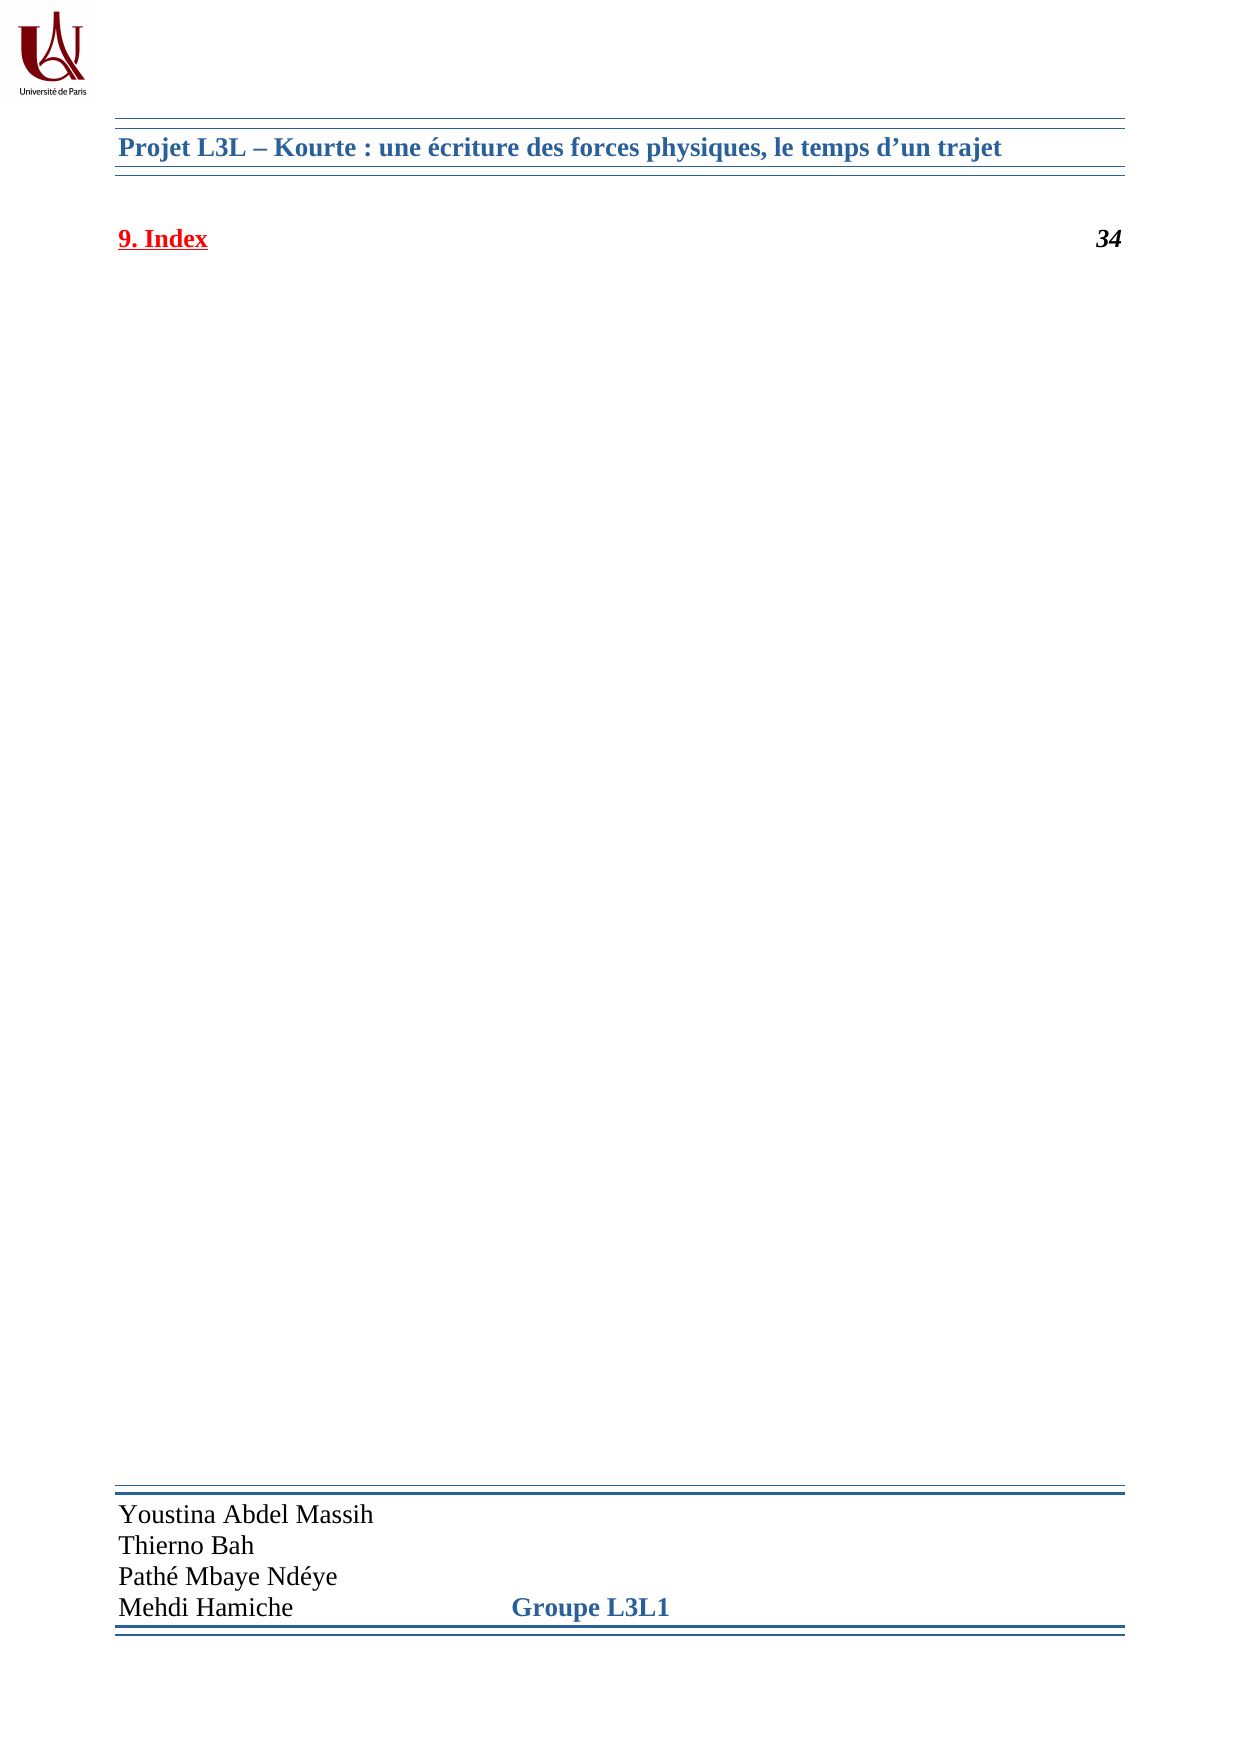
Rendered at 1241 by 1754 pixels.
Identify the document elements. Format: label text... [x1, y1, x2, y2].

picture [0, 0, 101, 107]
text 9. Index 34 [118, 223, 1122, 253]
